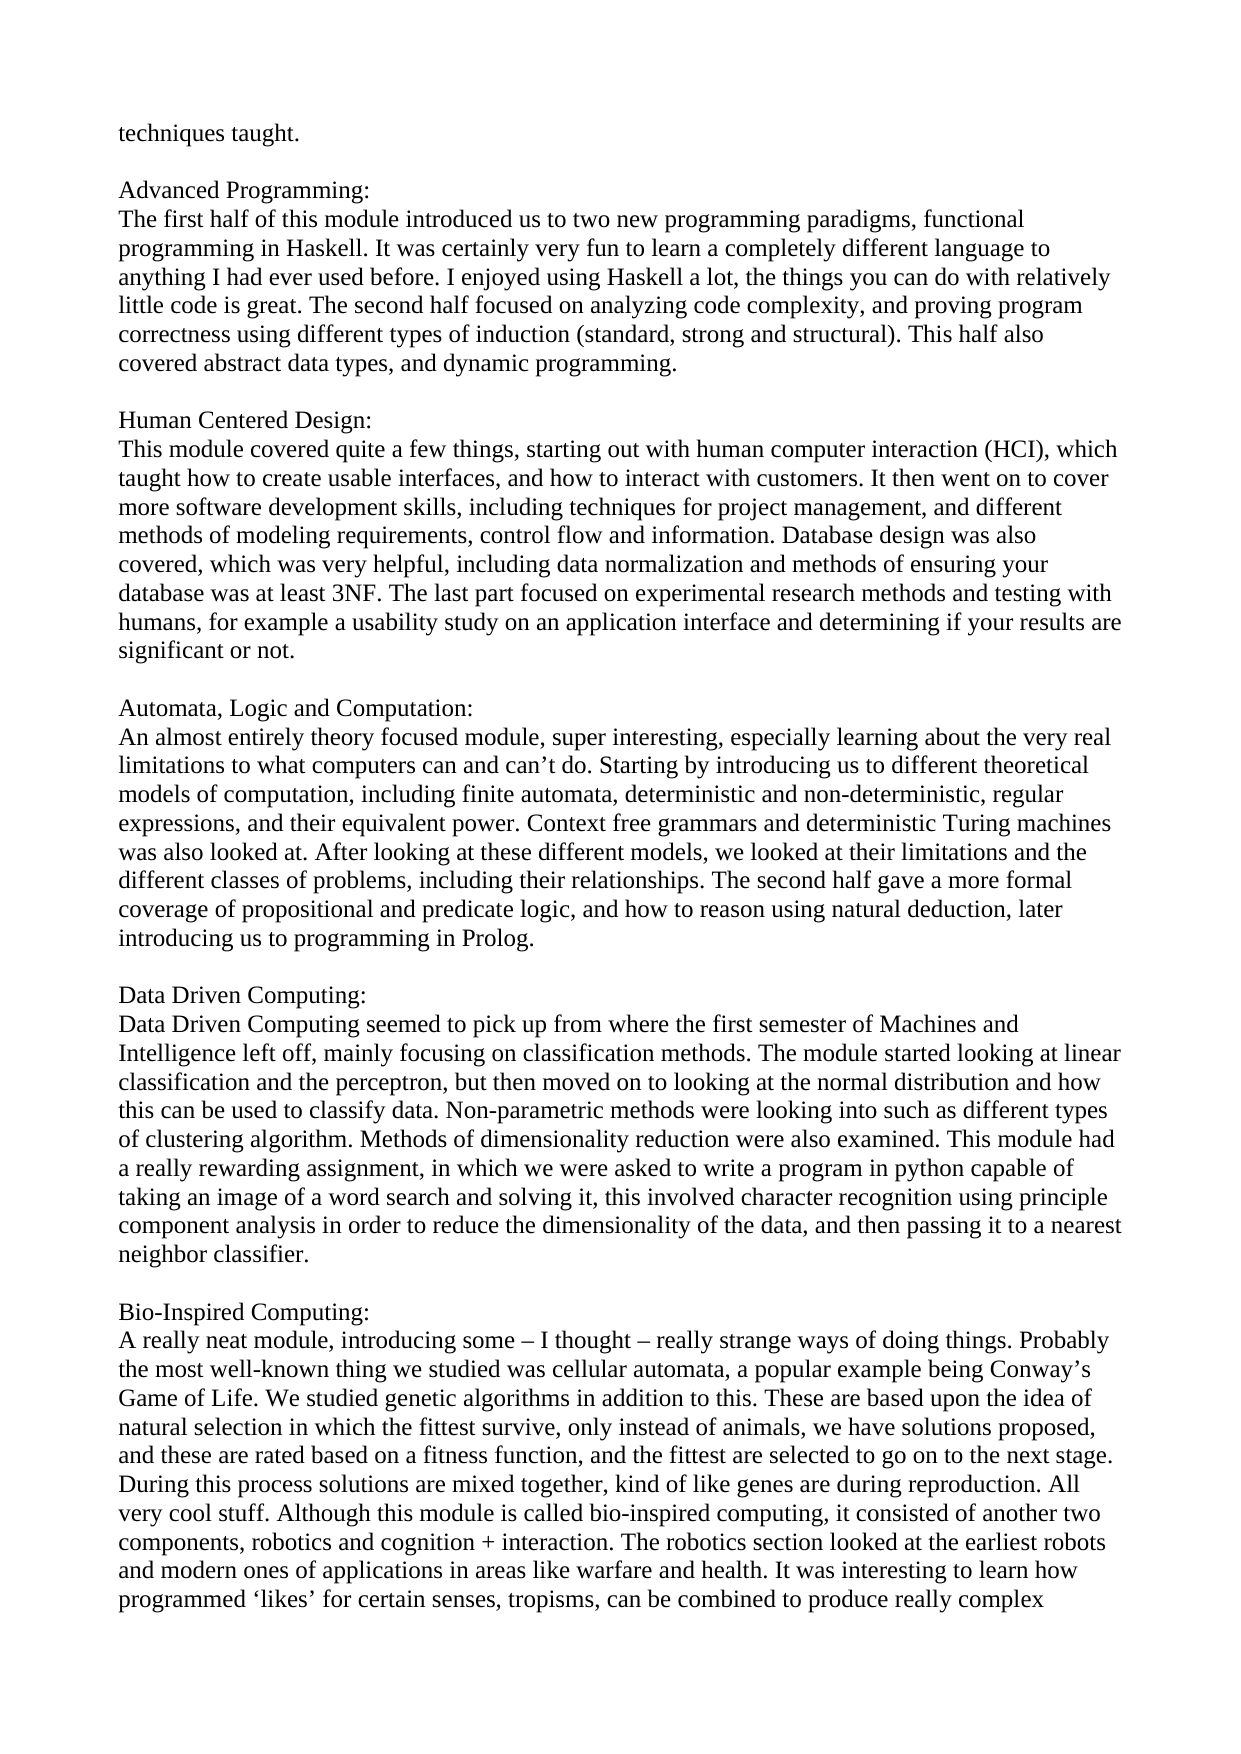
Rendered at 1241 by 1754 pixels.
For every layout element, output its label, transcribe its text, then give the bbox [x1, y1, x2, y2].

text A really neat module, introducing some – I thought – really strange ways of doing things. Probably the most well-known thing we studied was cellular automata, a popular example being Conway’s Game of Life. We studied genetic algorithms in addition to this. These are based upon the idea of natural selection in which the fittest survive, only instead of animals, we have solutions proposed, and these are rated based on a fitness function, and the fittest are selected to go on to the next stage. During this process solutions are mixed together, kind of like genes are during reproduction. All very cool stuff. Although this module is called bio-inspired computing, it consisted of another two components, robotics and cognition + interaction. The robotics section looked at the earliest robots and modern ones of applications in areas like warfare and health. It was interesting to learn how programmed ‘likes’ for certain senses, tropisms, can be combined to produce really complex [118, 1326, 1122, 1613]
text techniques taught. [118, 118, 1122, 147]
text An almost entirely theory focused module, super interesting, especially learning about the very real limitations to what computers can and can’t do. Starting by introducing us to different theoretical models of computation, including finite automata, deterministic and non-deterministic, regular expressions, and their equivalent power. Context free grammars and deterministic Turing machines was also looked at. After looking at these different models, we looked at their limitations and the different classes of problems, including their relationships. The second half gave a more formal coverage of propositional and predicate logic, and how to reason using natural deduction, later introducing us to programming in Prolog. [118, 722, 1122, 952]
text Bio-Inspired Computing: [118, 1297, 1122, 1326]
text Data Driven Computing: [118, 981, 1122, 1009]
text Advanced Programming: [118, 176, 1122, 204]
text The first half of this module introduced us to two new programming paradigms, functional programming in Haskell. It was certainly very fun to learn a completely different language to anything I had ever used before. I enjoyed using Haskell a lot, the things you can do with relatively little code is great. The second half focused on analyzing code complexity, and proving program correctness using different types of induction (standard, strong and structural). This half also covered abstract data types, and dynamic programming. [118, 204, 1122, 377]
text Automata, Logic and Computation: [118, 693, 1122, 722]
text Human Centered Design: [118, 406, 1122, 434]
text This module covered quite a few things, starting out with human computer interaction (HCI), which taught how to create usable interfaces, and how to interact with customers. It then went on to cover more software development skills, including techniques for project management, and different methods of modeling requirements, control flow and information. Database design was also covered, which was very helpful, including data normalization and methods of ensuring your database was at least 3NF. The last part focused on experimental research methods and testing with humans, for example a usability study on an application interface and determining if your results are significant or not. [118, 434, 1122, 664]
text Data Driven Computing seemed to pick up from where the first semester of Machines and Intelligence left off, mainly focusing on classification methods. The module started looking at linear classification and the perceptron, but then moved on to looking at the normal distribution and how this can be used to classify data. Non-parametric methods were looking into such as different types of clustering algorithm. Methods of dimensionality reduction were also examined. This module had a really rewarding assignment, in which we were asked to write a program in python capable of taking an image of a word search and solving it, this involved character recognition using principle component analysis in order to reduce the dimensionality of the data, and then passing it to a nearest neighbor classifier. [118, 1009, 1122, 1268]
